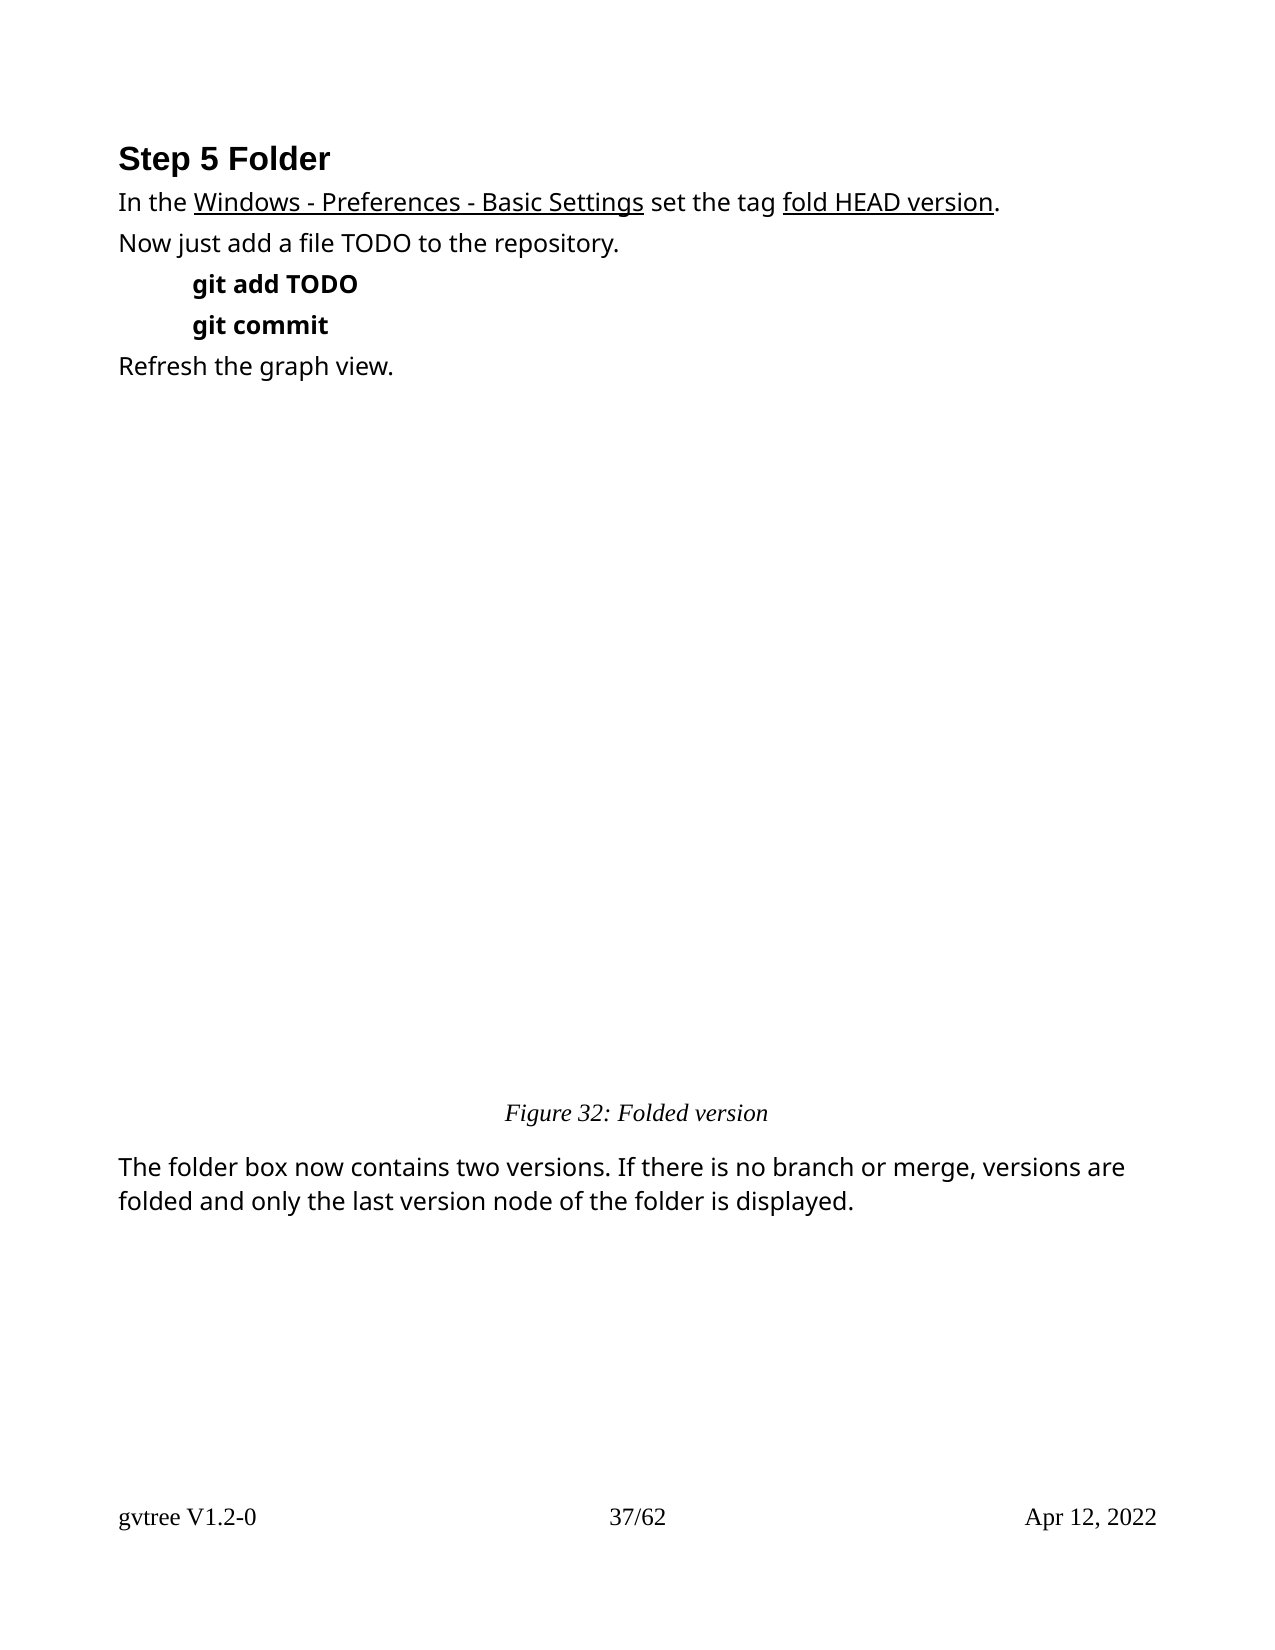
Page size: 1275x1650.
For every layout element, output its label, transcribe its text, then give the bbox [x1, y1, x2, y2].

subtitle Step 5 Folder [118, 139, 1157, 178]
text git add TODO [118, 272, 1157, 299]
text The folder box now contains two versions. If there is no branch or merge, versions are folded and only the last version node of the folder is displayed. [118, 1127, 1157, 1217]
text [118, 395, 1157, 408]
text In the Windows - Preferences - Basic Settings set the tag fold HEAD version. [118, 190, 1157, 217]
text Now just add a file TODO to the repository. [118, 231, 1157, 258]
text Figure 32: Folded version [118, 408, 1157, 1127]
text Refresh the graph view. [118, 354, 1157, 381]
text git commit [118, 313, 1157, 340]
